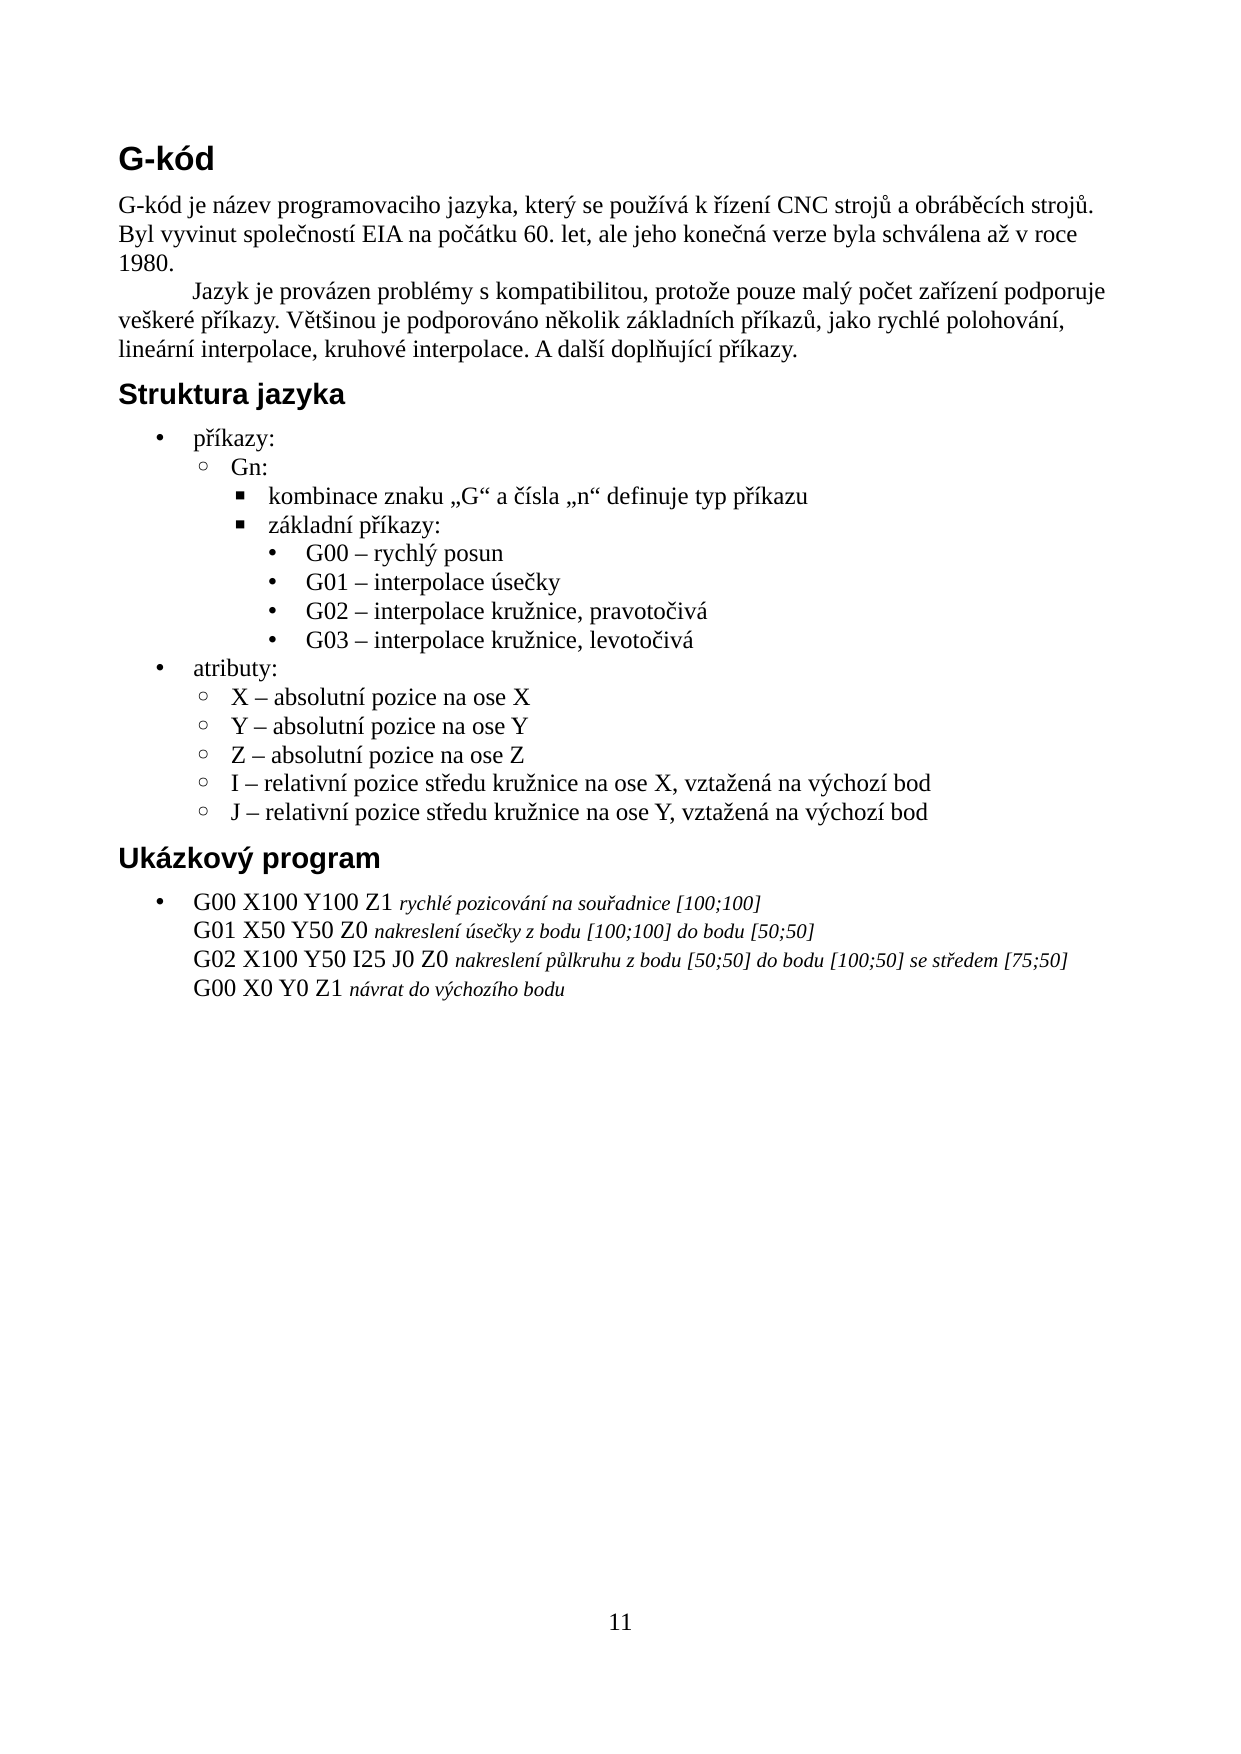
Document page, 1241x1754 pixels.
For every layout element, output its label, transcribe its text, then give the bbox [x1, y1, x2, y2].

list atributy: [156, 653, 1122, 682]
list X – absolutní pozice na ose X [193, 682, 1122, 711]
list Z – absolutní pozice na ose Z [193, 740, 1122, 768]
list Gn: [193, 452, 1122, 481]
subtitle Struktura jazyka [118, 377, 1122, 411]
list příkazy: [156, 423, 1122, 452]
text G-kód je název programovaciho jazyka, který se používá k řízení CNC strojů a obráběcích strojů. Byl vyvinut společností EIA na počátku 60. let, ale jeho konečná verze byla schválena až v roce 1980. [118, 190, 1122, 276]
subtitle G-kód [118, 139, 1122, 178]
list J – relativní pozice středu kružnice na ose Y, vztažená na výchozí bod [193, 797, 1122, 826]
list I – relativní pozice středu kružnice na ose X, vztažená na výchozí bod [193, 768, 1122, 797]
list kombinace znaku „G“ a čísla „n“ definuje typ příkazu [231, 481, 1122, 510]
list G01 – interpolace úsečky [268, 567, 1122, 596]
text Jazyk je provázen problémy s kompatibilitou, protože pouze malý počet zařízení podporuje veškeré příkazy. Většinou je podporováno několik základních příkazů, jako rychlé polohování, lineární interpolace, kruhové interpolace. A další doplňující příkazy. [118, 276, 1122, 363]
list G00 – rychlý posun [268, 538, 1122, 567]
list G00 X100 Y100 Z1 rychlé pozicování na souřadnice [100;100] G01 X50 Y50 Z0 nakreslení úsečky z bodu [100;100] do bodu [50;50] G02 X100 Y50 I25 J0 Z0 nakreslení půlkruhu z bodu [50;50] do bodu [100;50] se středem [75;50] G00 X0 Y0 Z1 návrat do výchozího bodu [156, 887, 1122, 1002]
list G02 – interpolace kružnice, pravotočivá [268, 596, 1122, 625]
list základní příkazy: [231, 510, 1122, 538]
subtitle Ukázkový program [118, 841, 1122, 874]
list Y – absolutní pozice na ose Y [193, 711, 1122, 740]
list G03 – interpolace kružnice, levotočivá [268, 625, 1122, 653]
